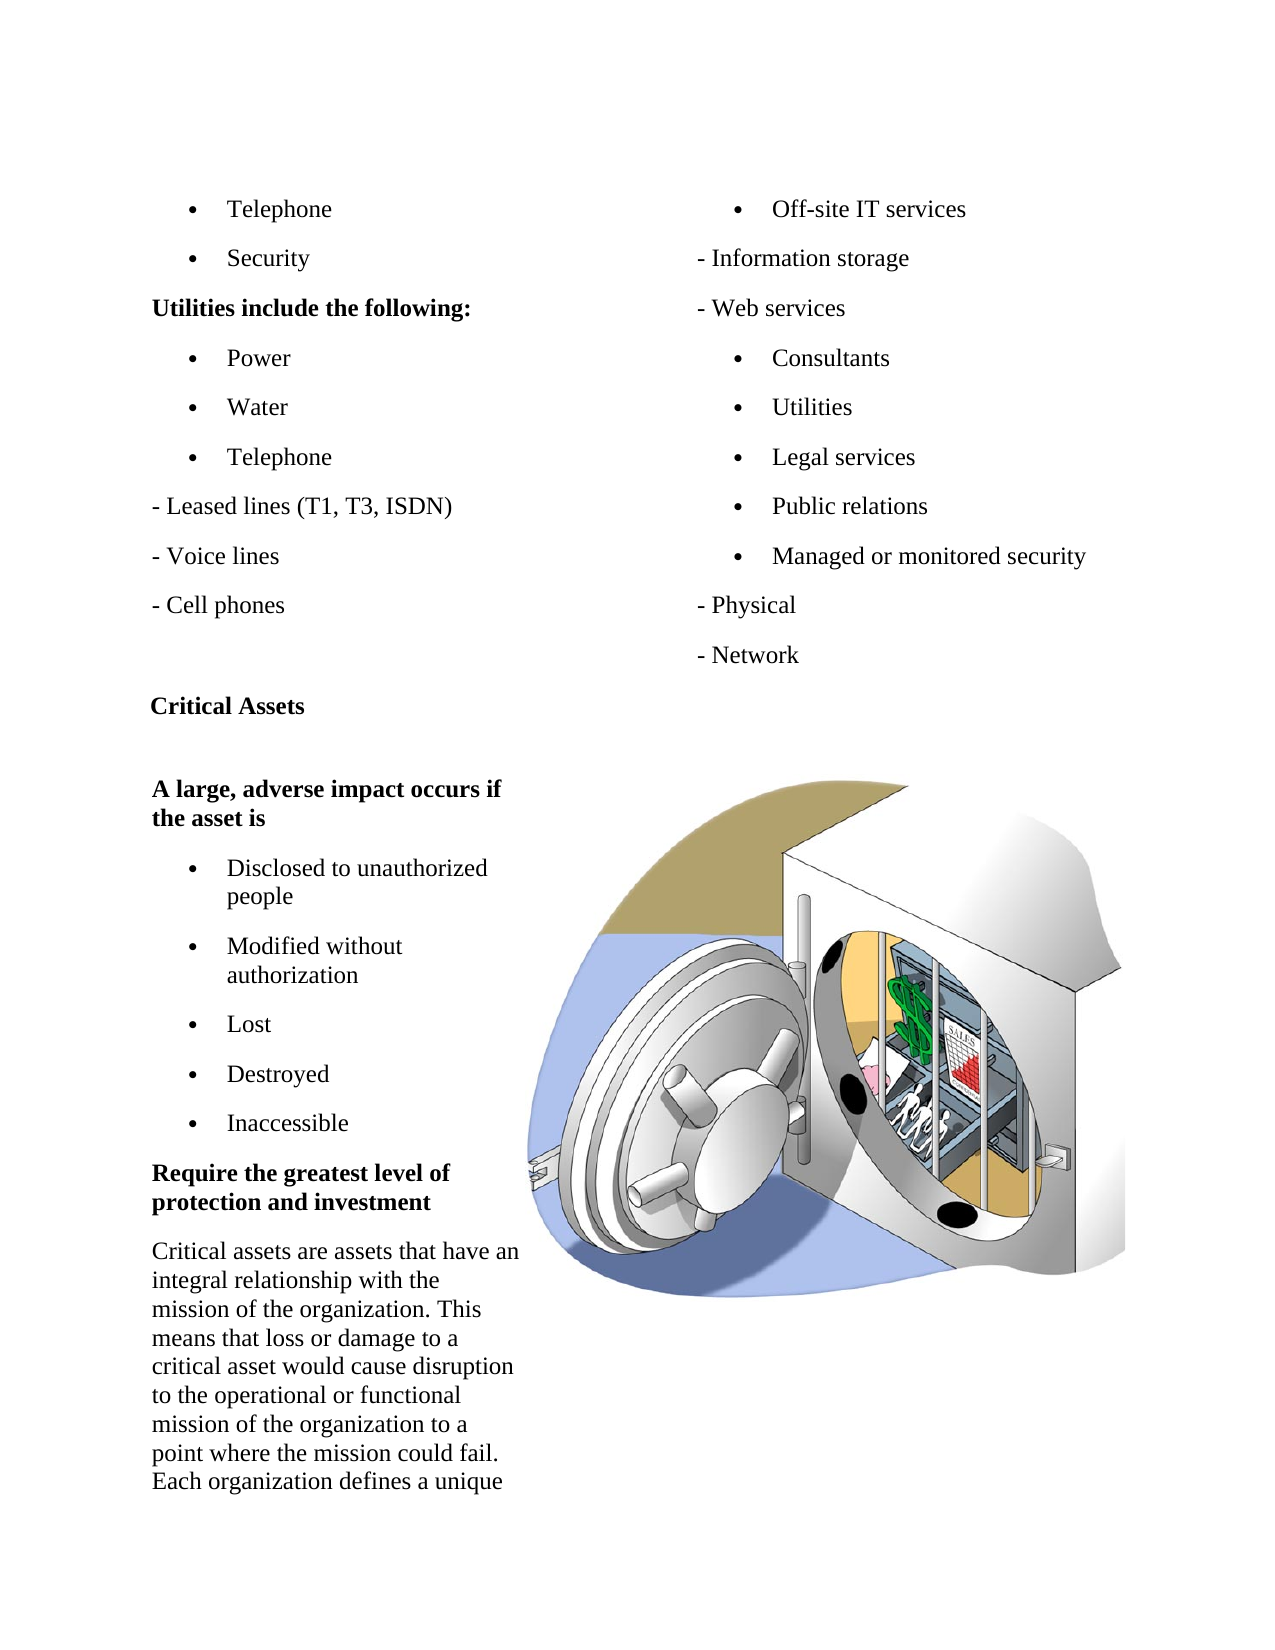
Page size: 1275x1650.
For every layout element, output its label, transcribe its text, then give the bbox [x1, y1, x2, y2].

table_cell A large, adverse impact occurs if the asset is Disclosed to unauthorized people Modified without authorization Lost Destroyed Inaccessible Require the greatest level of protection and investment Critical assets are assets that have an integral relationship with the mission of the organization. This means that loss or damage to a critical asset would cause disruption to the operational or functional mission of the organization to a point where the mission could fail. Each organization defines a unique [150, 762, 523, 1497]
table_cell Pager services Service level agreements - Hardware maintenance - HVAC support Outsourced services include the following: Off-site IT services - Information storage - Web services Consultants Utilities Legal services Public relations Managed or monitored security - Physical - Network [695, 182, 1134, 681]
table_cell [524, 762, 1134, 1497]
table_header [695, 150, 1134, 182]
table_header [524, 730, 1134, 762]
table_header [150, 730, 523, 762]
table_cell Facilities include the following: Physical space Heating/ventilation/air conditioning (HVAC) support Power Water Telephone Security Utilities include the following: Power Water Telephone - Leased lines (T1, T3, ISDN) - Voice lines - Cell phones [150, 182, 695, 681]
table_header [150, 150, 695, 182]
text Critical Assets [150, 691, 1125, 720]
